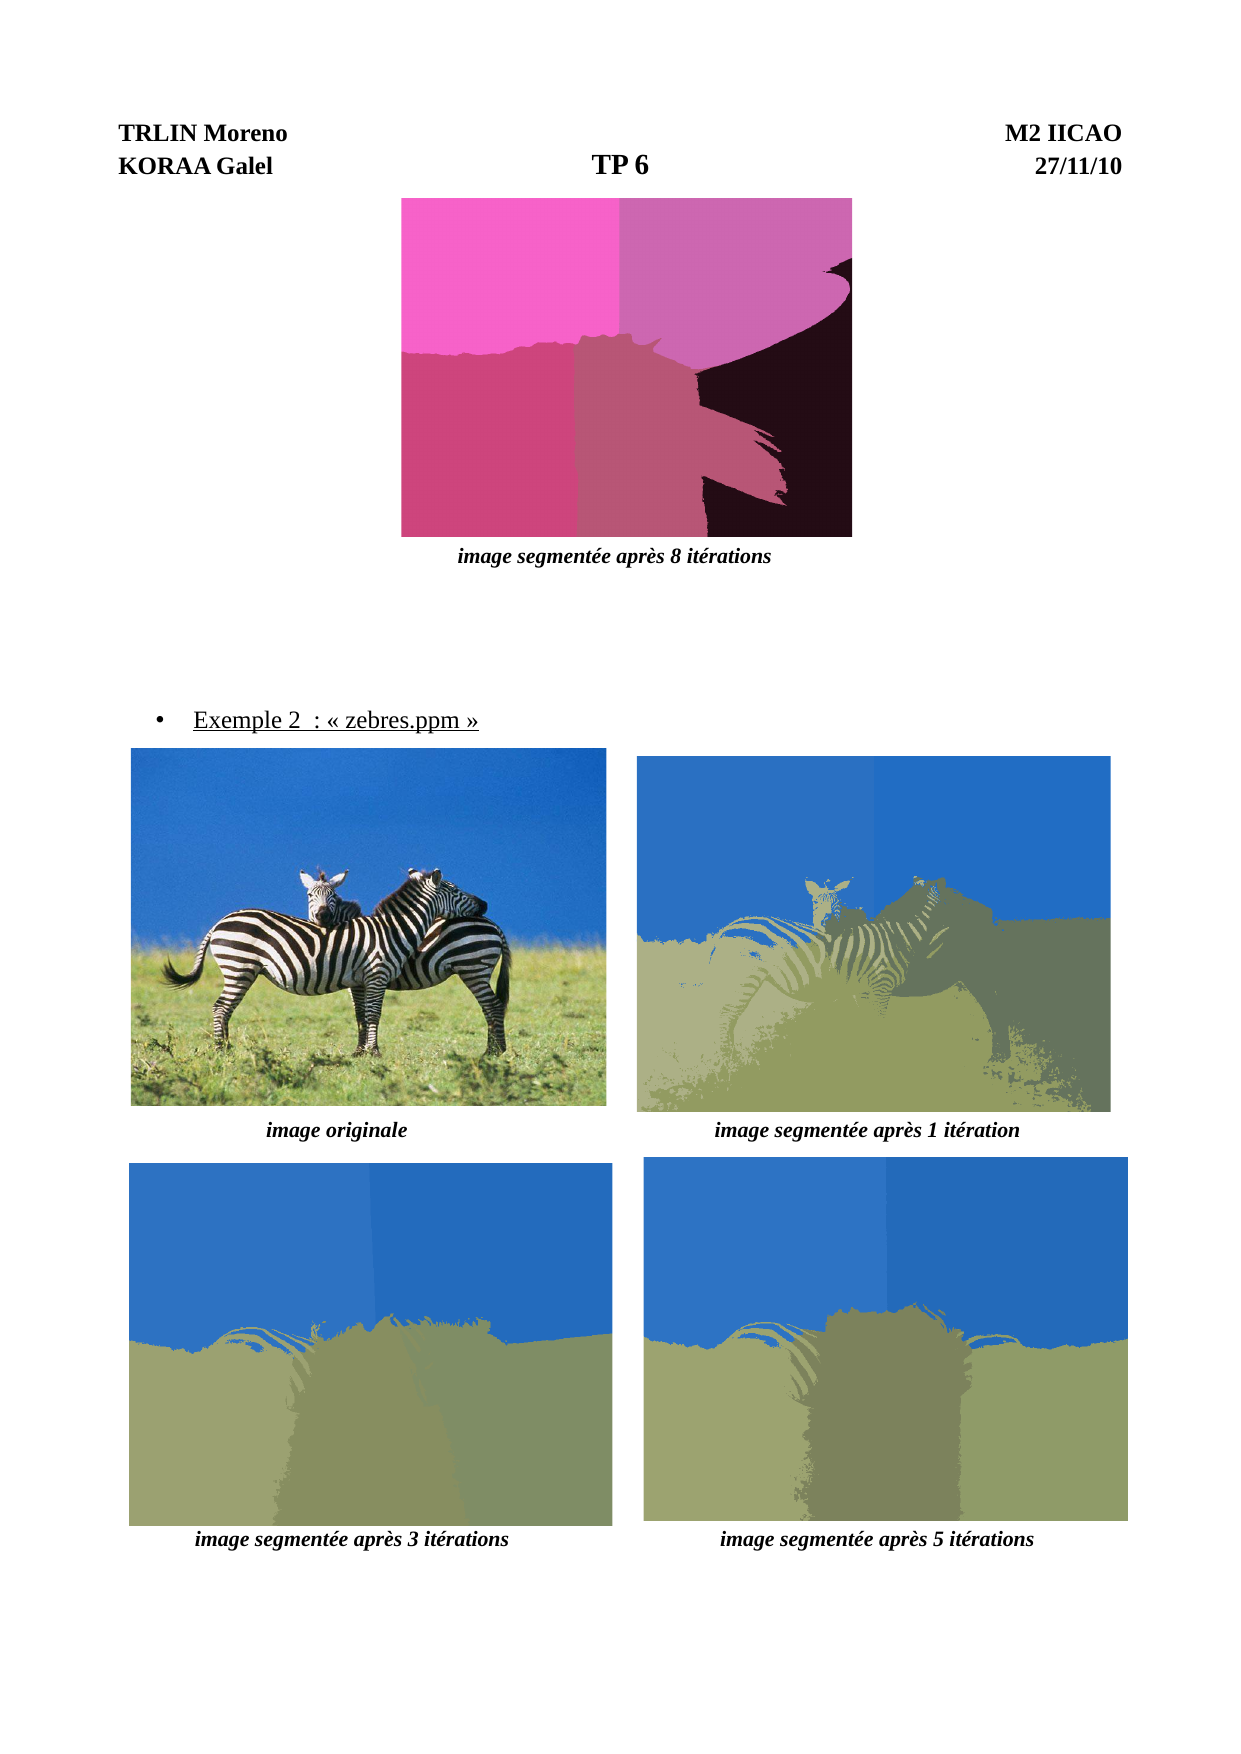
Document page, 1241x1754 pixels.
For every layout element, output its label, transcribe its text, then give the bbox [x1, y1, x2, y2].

picture [129, 1163, 613, 1526]
text image originale image segmentée après 1 itération [118, 1117, 1122, 1143]
text image segmentée après 8 itérations [118, 540, 1122, 569]
picture [636, 756, 1111, 1112]
picture [130, 748, 607, 1106]
text image segmentée après 3 itérations image segmentée après 5 itérations [118, 1526, 1122, 1552]
list Exemple 2 : « zebres.ppm » [156, 705, 1122, 734]
picture [401, 198, 853, 537]
picture [643, 1157, 1128, 1521]
